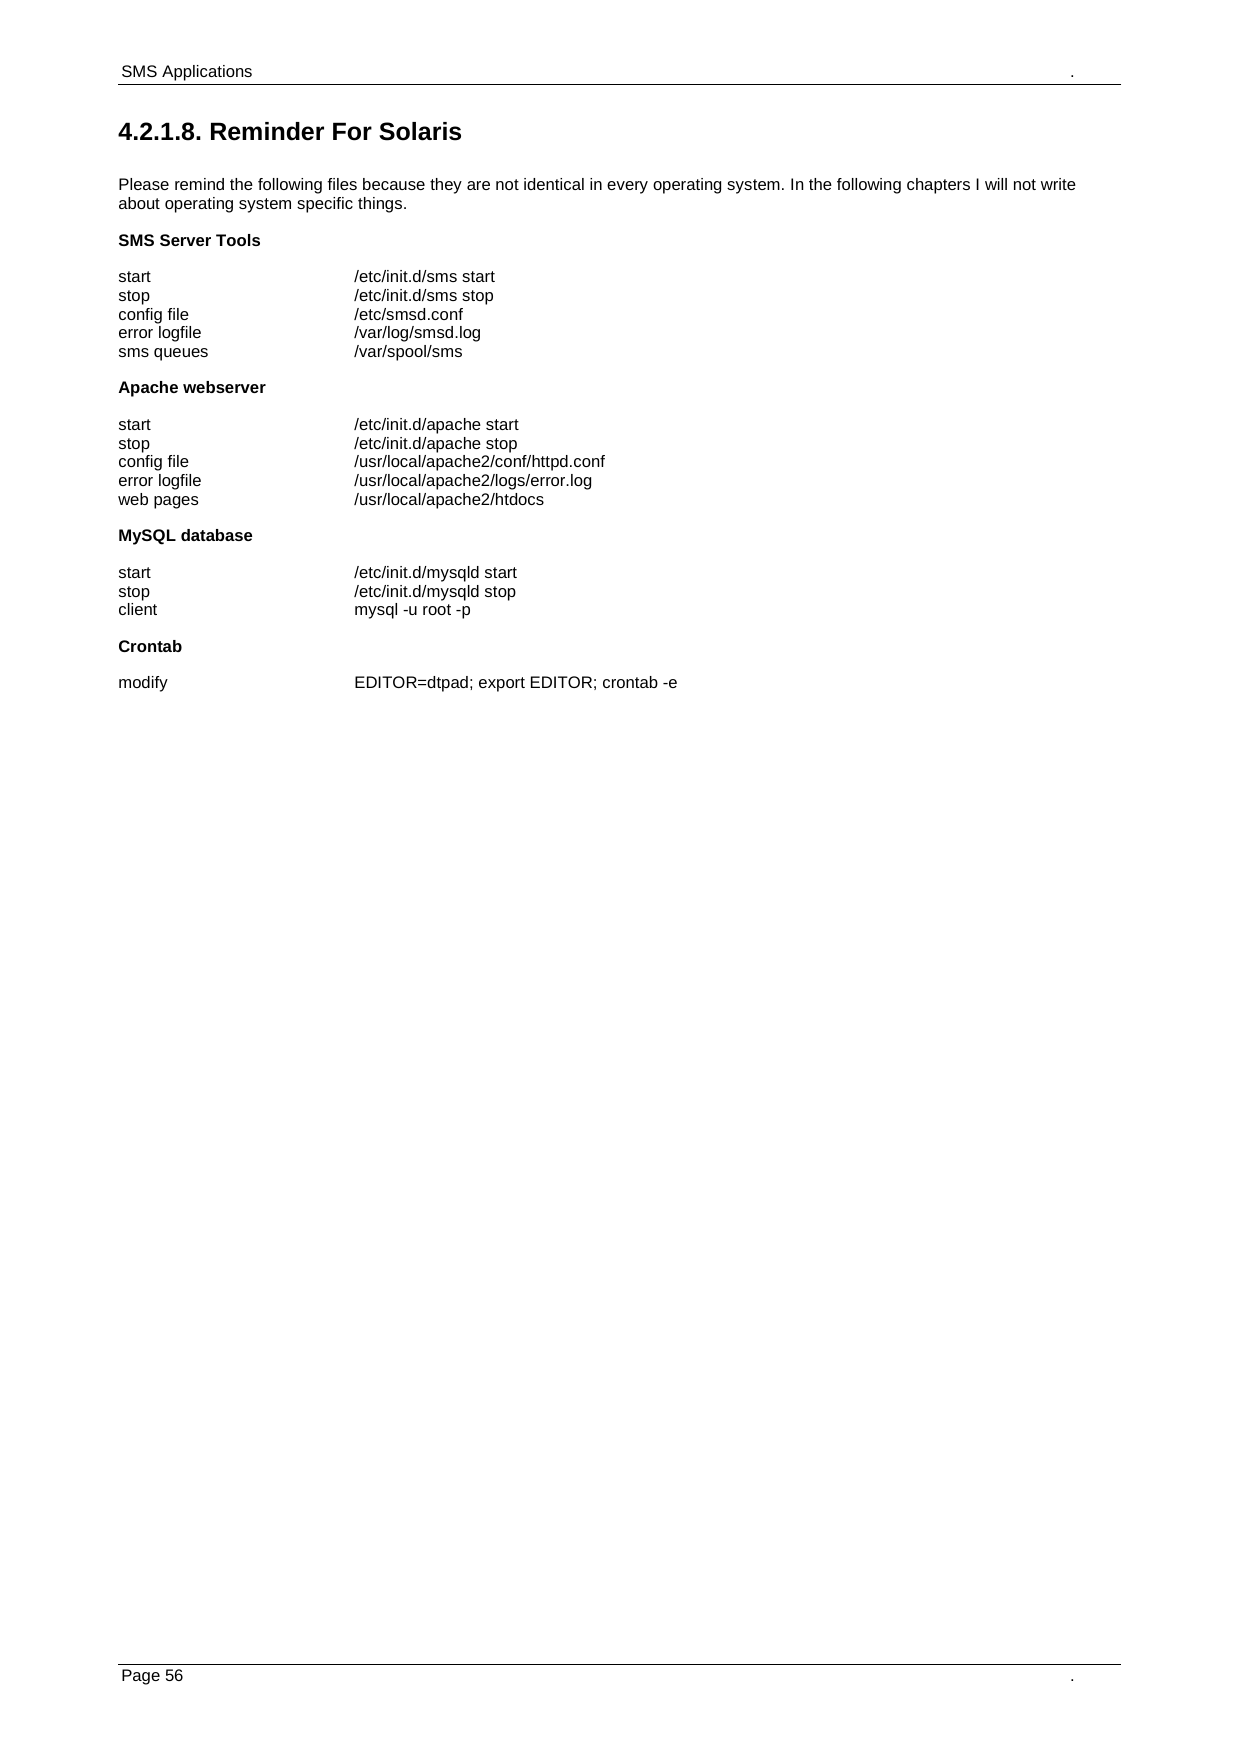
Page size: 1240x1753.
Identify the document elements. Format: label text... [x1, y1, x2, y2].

text Crontab [118, 637, 1121, 656]
text start /etc/init.d/mysqld start stop /etc/init.d/mysqld stop client mysql -u root -p [118, 563, 1121, 619]
text Please remind the following files because they are not identical in every operating system. In the following chapters I will not write about operating system specific things. [118, 176, 1121, 213]
text start /etc/init.d/apache start stop /etc/init.d/apache stop config file /usr/local/apache2/conf/httpd.conf error logfile /usr/local/apache2/logs/error.log web pages /usr/local/apache2/htdocs [118, 415, 1121, 509]
text modify EDITOR=dtpad; export EDITOR; crontab -e [118, 673, 1121, 692]
text SMS Server Tools [118, 231, 1121, 249]
subtitle Reminder For Solaris [118, 118, 1121, 146]
text Apache webserver [118, 379, 1121, 397]
text start /etc/init.d/sms start stop /etc/init.d/sms stop config file /etc/smsd.conf error logfile /var/log/smsd.log sms queues /var/spool/sms [118, 267, 1121, 361]
text MySQL database [118, 527, 1121, 545]
